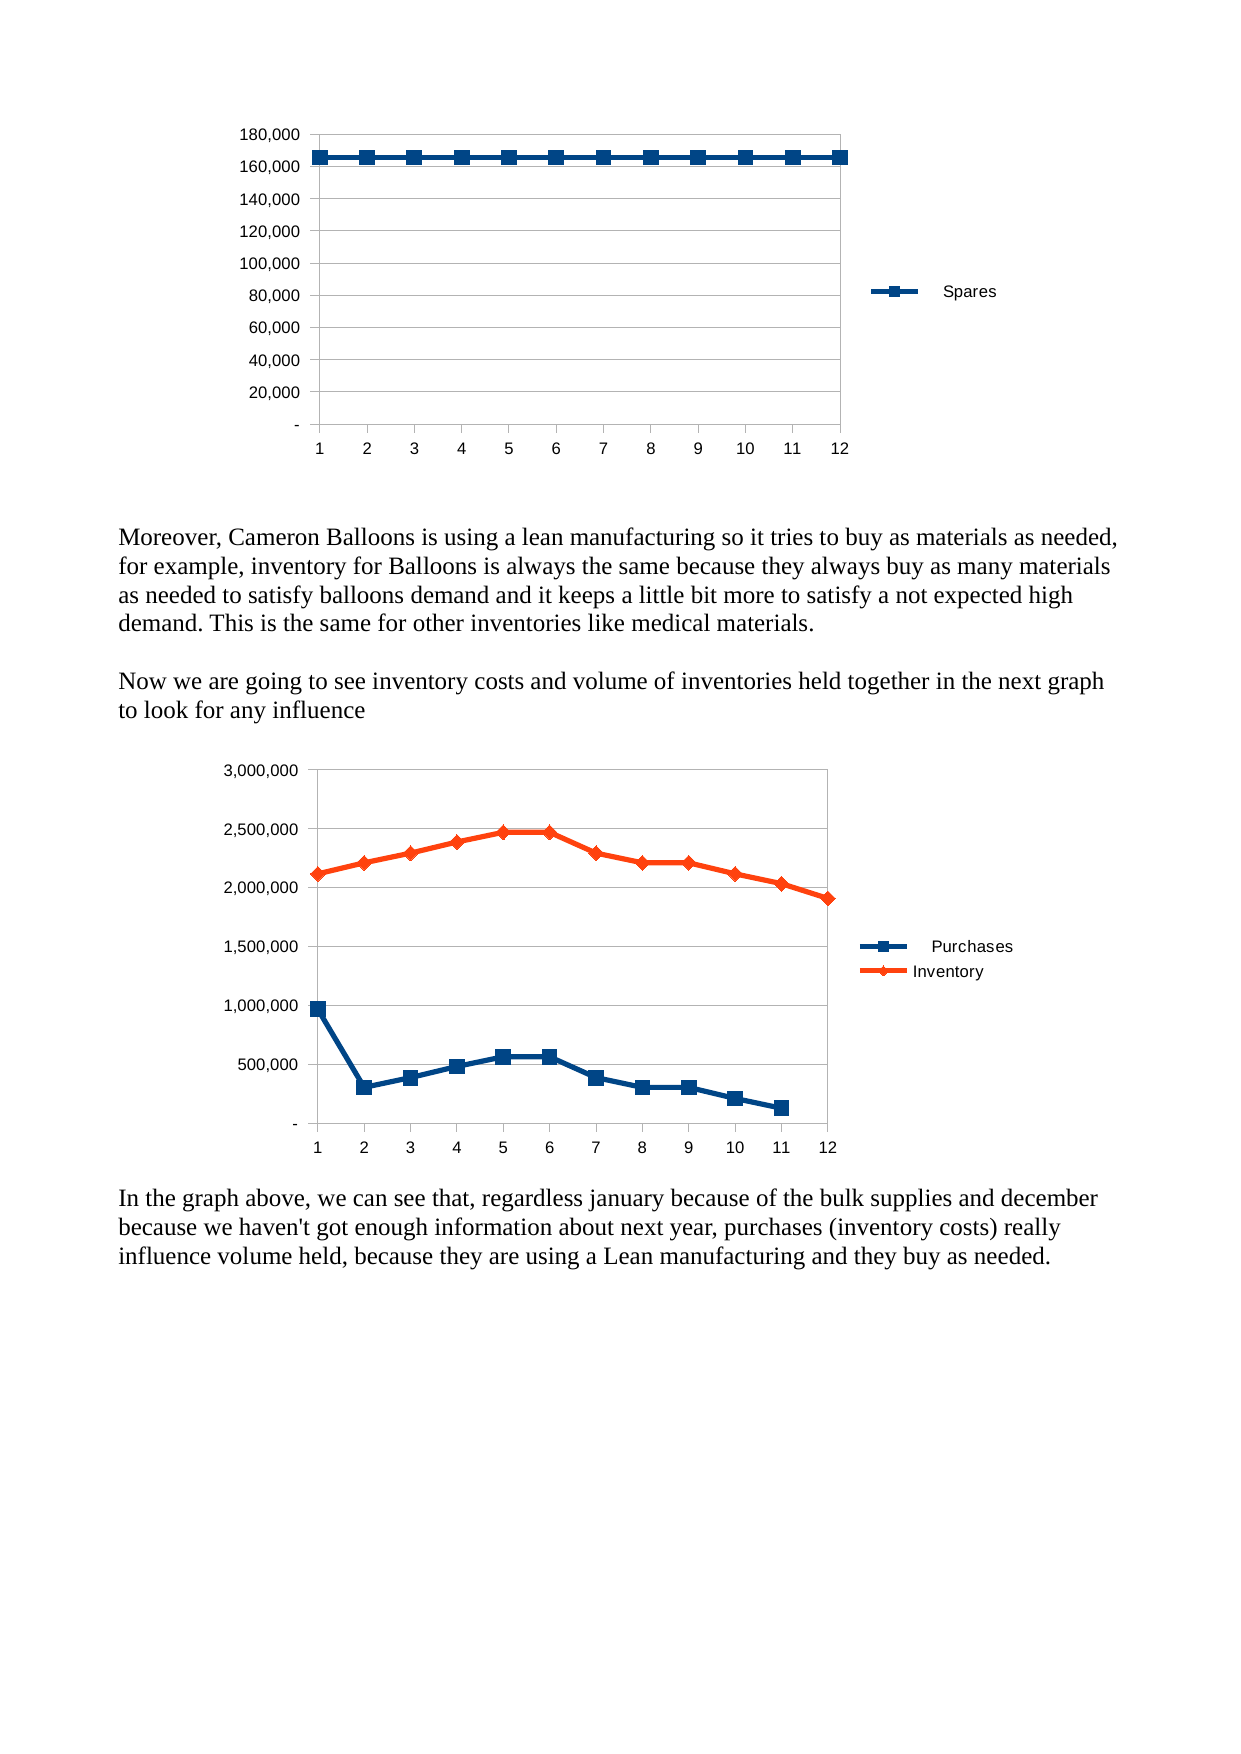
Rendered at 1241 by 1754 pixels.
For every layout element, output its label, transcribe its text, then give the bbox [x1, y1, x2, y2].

text Moreover, Cameron Balloons is using a lean manufacturing so it tries to buy as materials as needed, for example, inventory for Balloons is always the same because they always buy as many materials as needed to satisfy balloons demand and it keeps a little bit more to satisfy a not expected high demand. This is the same for other inventories like medical materials. [118, 522, 1122, 637]
text Now we are going to see inventory costs and volume of inventories held together in the next graph to look for any influence [118, 666, 1122, 723]
text In the graph above, we can see that, regardless january because of the bulk supplies and december because we haven't got enough information about next year, purchases (inventory costs) really influence volume held, because they are using a Lean manufacturing and they buy as needed. [118, 1183, 1122, 1270]
